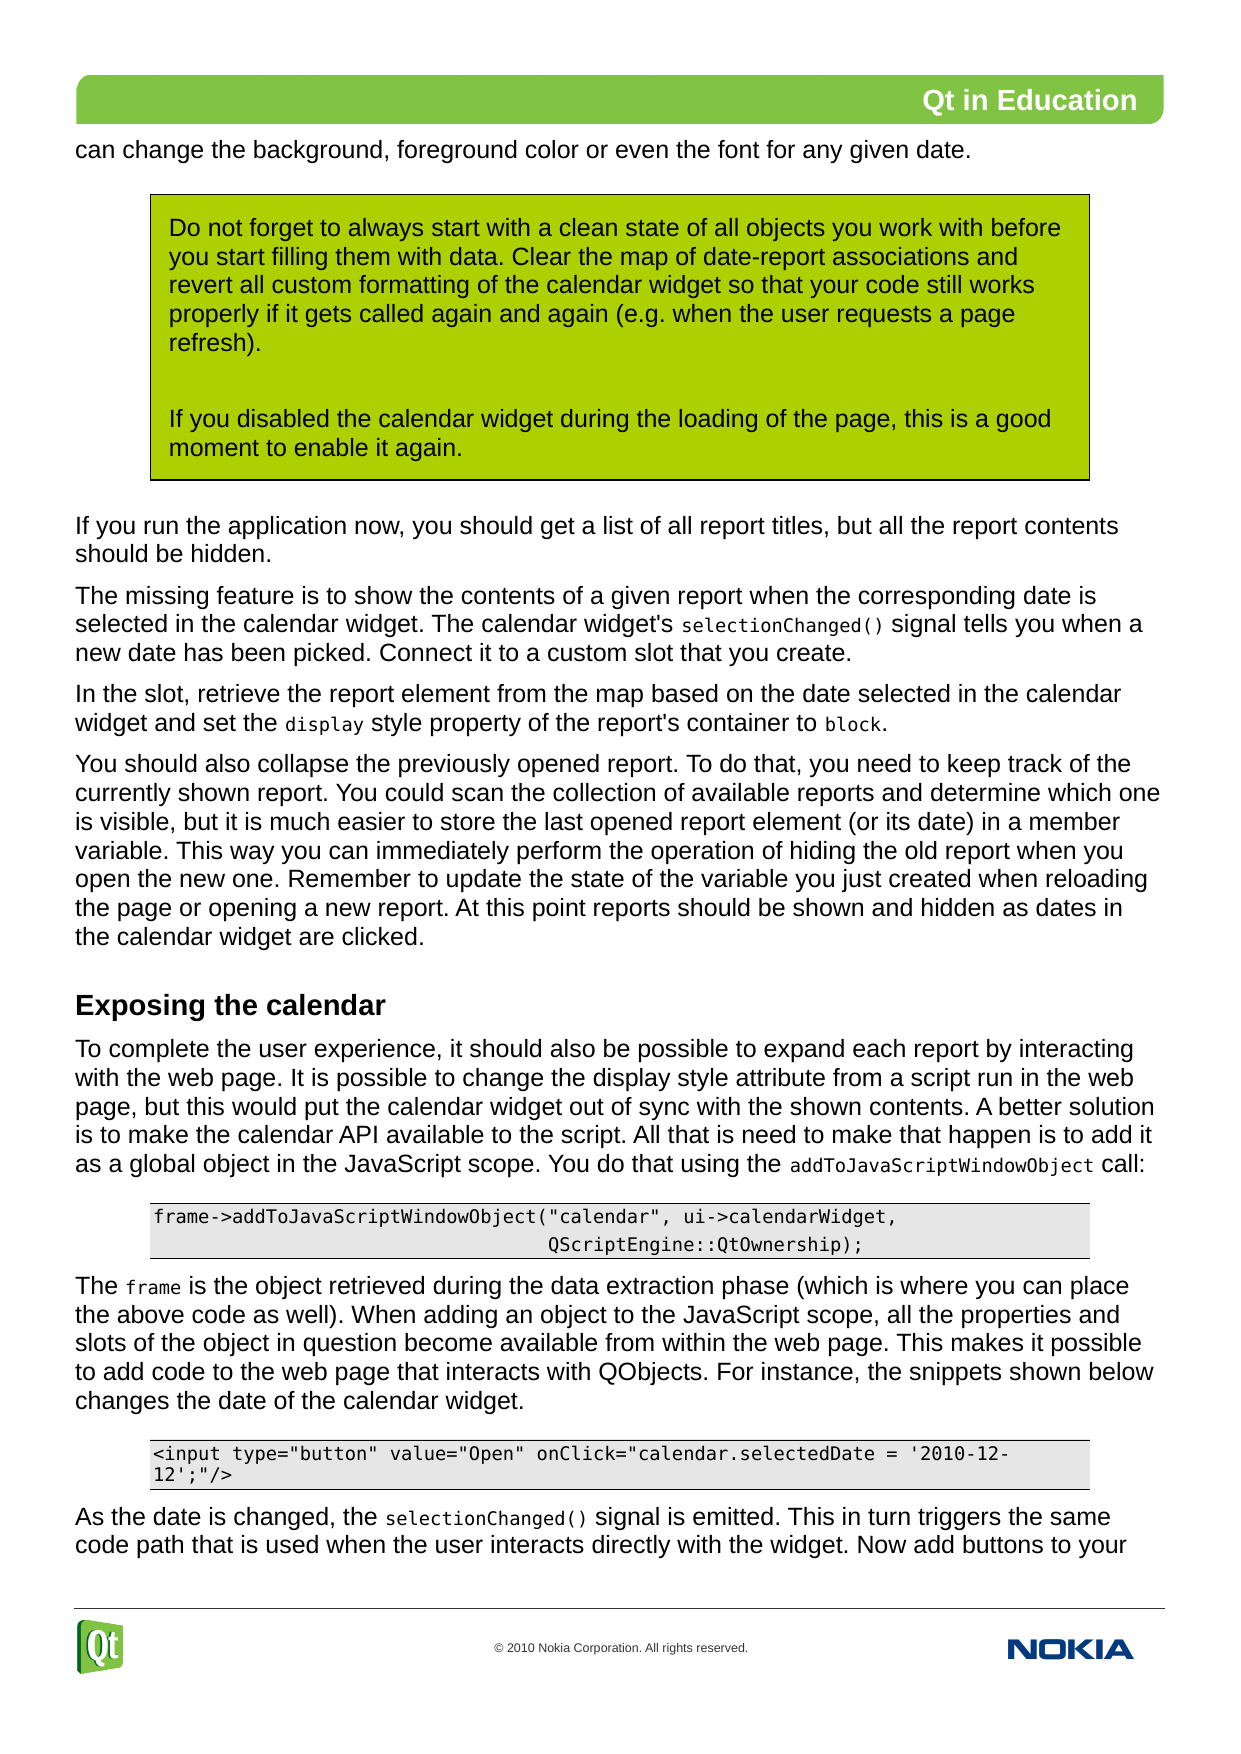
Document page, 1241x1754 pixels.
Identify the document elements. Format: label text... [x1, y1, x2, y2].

text If you run the application now, you should get a list of all report titles, but all the report contents should be hidden. [75, 511, 1165, 568]
picture [978, 1610, 1164, 1688]
picture [73, 1615, 127, 1679]
text can change the background, foreground color or even the font for any given date. [75, 135, 1165, 164]
text QScriptEngine::QtOwnership); [150, 1231, 1090, 1258]
text You should also collapse the previously opened report. To do that, you need to keep track of the currently shown report. You could scan the collection of available reports and determine which one is visible, but it is much easier to store the last opened report element (or its date) in a member variable. This way you can immediately perform the operation of hiding the old report when you open the new one. Remember to update the state of the variable you just created when reloading the page or opening a new report. At this point reports should be shown and hidden as dates in the calendar widget are clicked. [75, 749, 1165, 951]
text The missing feature is to show the contents of a given report when the corresponding date is selected in the calendar widget. The calendar widget's selectionChanged() signal tells you when a new date has been picked. Connect it to a custom slot that you create. [75, 581, 1165, 667]
text As the date is changed, the selectionChanged() signal is emitted. This in turn triggers the same code path that is used when the user interacts directly with the widget. Now add buttons to your [75, 1502, 1165, 1559]
text To complete the user experience, it should also be possible to expand each report by interacting with the web page. It is possible to change the display style attribute from a script run in the web page, but this would put the calendar widget out of sync with the shown contents. A better solution is to make the calendar API available to the script. All that is need to make that happen is to add it as a global object in the JavaScript scope. You do that using the addToJavaScriptWindowObject call: [75, 1034, 1165, 1178]
text <input type="button" value="Open" onClick="calendar.selectedDate = '2010-12-12';"/> [150, 1441, 1090, 1489]
subtitle Exposing the calendar [75, 988, 1165, 1022]
text Do not forget to always start with a clean state of all objects you work with before you start filling them with data. Clear the map of date-report associations and revert all custom formatting of the calendar widget so that your code still works properly if it gets called again and again (e.g. when the user requests a page refresh). [151, 195, 1089, 356]
text frame->addToJavaScriptWindowObject("calendar", ui->calendarWidget, [150, 1204, 1090, 1231]
text The frame is the object retrieved during the data extraction phase (which is where you can place the above code as well). When adding an object to the JavaScript scope, all the properties and slots of the object in question become available from within the web page. This makes it possible to add code to the web page that interacts with QObjects. For instance, the snippets shown below changes the date of the calendar widget. [75, 1271, 1165, 1414]
picture [76, 75, 1164, 124]
text In the slot, retrieve the report element from the map based on the date selected in the calendar widget and set the display style property of the report's container to block. [75, 679, 1165, 737]
text If you disabled the calendar widget during the loading of the page, this is a good moment to enable it again. [151, 386, 1089, 479]
